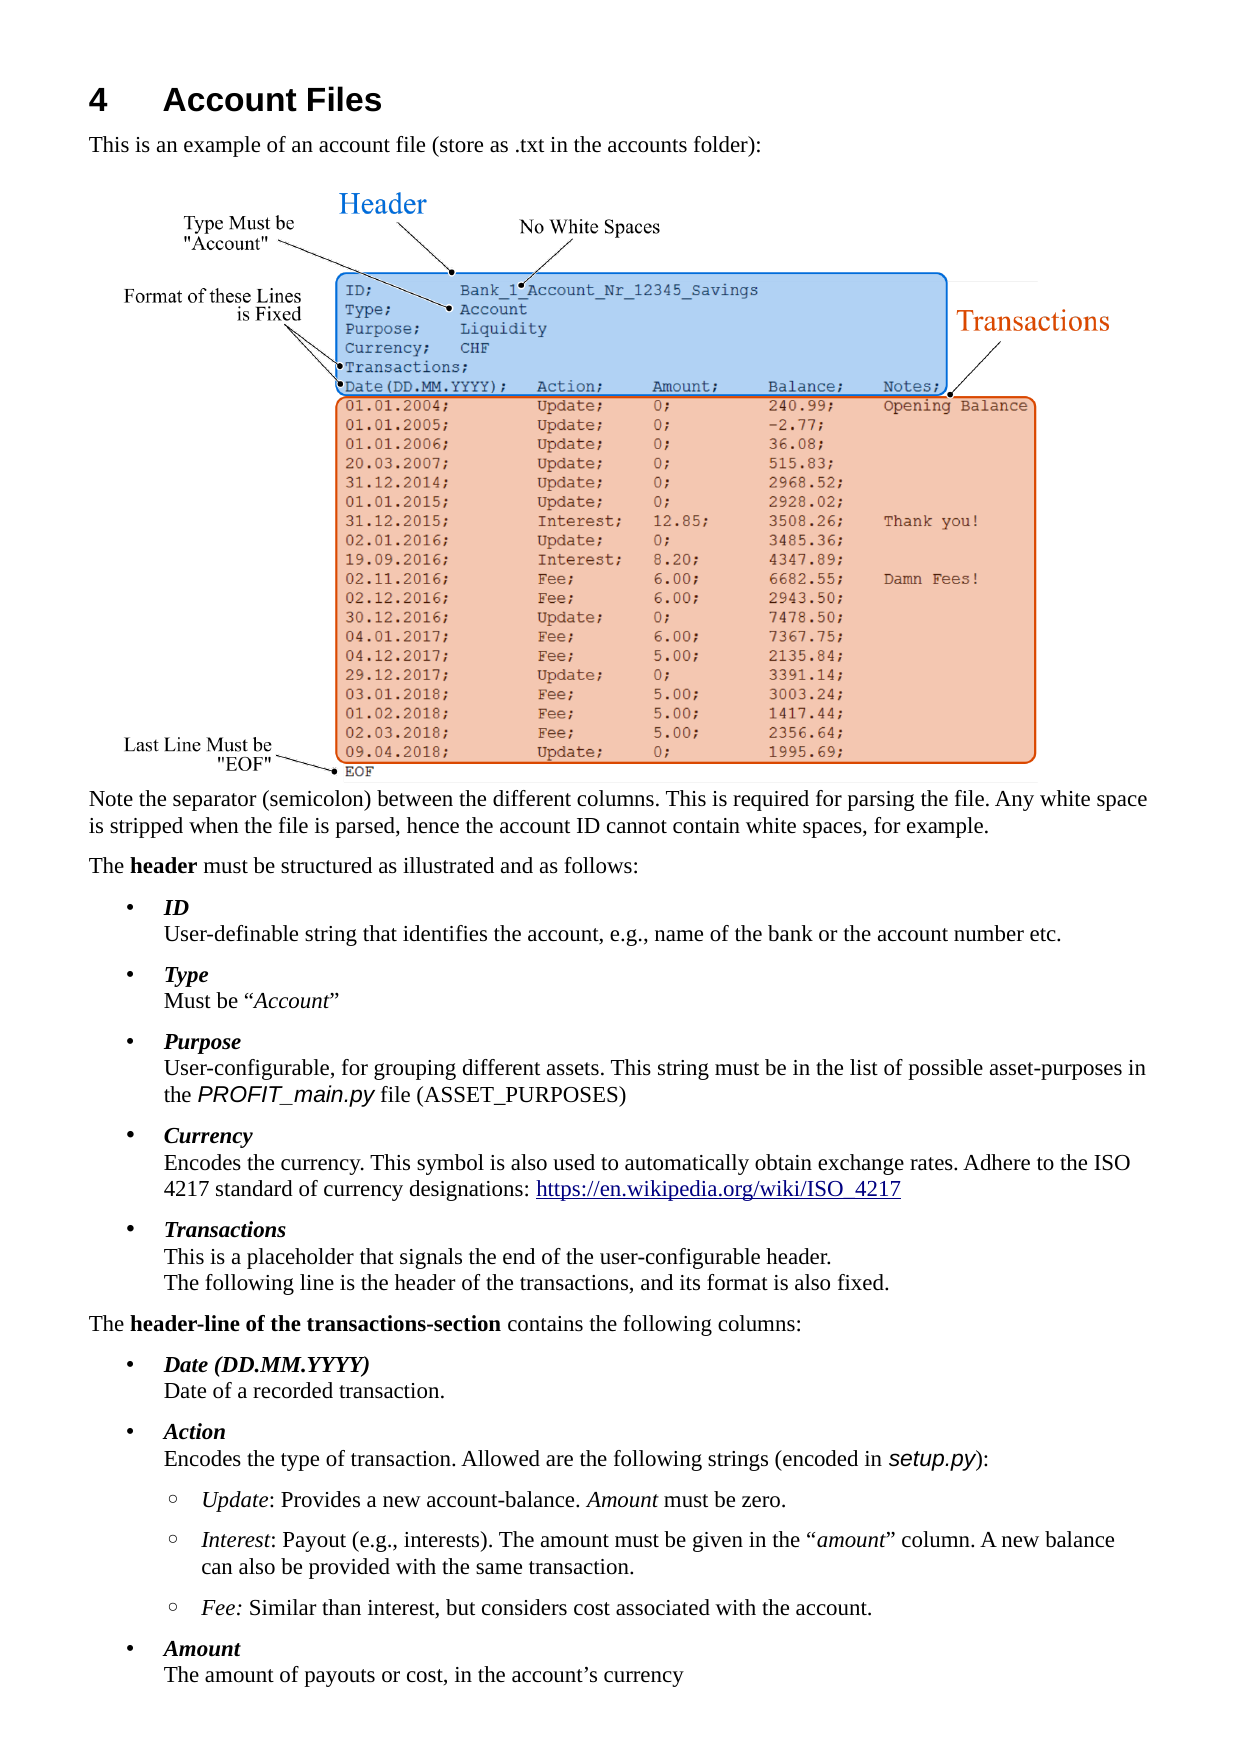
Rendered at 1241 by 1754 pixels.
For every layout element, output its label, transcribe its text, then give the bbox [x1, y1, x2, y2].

list Amount The amount of payouts or cost, in the account’s currency [126, 1635, 1152, 1687]
text This is an example of an account file (store as .txt in the accounts folder): [88, 131, 1152, 157]
list Update: Provides a new account-balance. Amount must be zero. [163, 1486, 1152, 1512]
list Action Encodes the type of transaction. Allowed are the following strings (encoded in setup.py): [126, 1418, 1152, 1471]
list Type Must be “Account” [126, 961, 1152, 1013]
list Purpose User-configurable, for grouping different assets. This string must be in the list of possible asset-purposes in the PROFIT_main.py file (ASSET_PURPOSES) [126, 1028, 1152, 1107]
text The header must be structured as illustrated and as follows: [88, 853, 1152, 879]
picture [117, 174, 1124, 786]
text Note the separator (semicolon) between the different columns. This is required for parsing the file. Any white space is stripped when the file is parsed, hence the account ID cannot contain white spaces, for example. [88, 176, 1152, 838]
list Fee: Similar than interest, but considers cost associated with the account. [163, 1594, 1152, 1620]
list Interest: Payout (e.g., interests). The amount must be given in the “amount” column. A new balance can also be provided with the same transaction. [163, 1527, 1152, 1579]
list Currency Encodes the currency. This symbol is also used to automatically obtain exchange rates. Adhere to the ISO 4217 standard of currency designations: https://en.wikipedia.org/wiki/ISO_4217 [126, 1122, 1152, 1201]
subtitle Account Files [88, 80, 1152, 118]
list Date (DD.MM.YYYY) Date of a recorded transaction. [126, 1351, 1152, 1404]
list ID User-definable string that identifies the account, e.g., name of the bank or the account number etc. [126, 893, 1152, 946]
list Transactions This is a placeholder that signals the end of the user-configurable header. The following line is the header of the transactions, and its format is also fixed. [126, 1216, 1152, 1295]
text The header-line of the transactions-section contains the following columns: [88, 1310, 1152, 1336]
